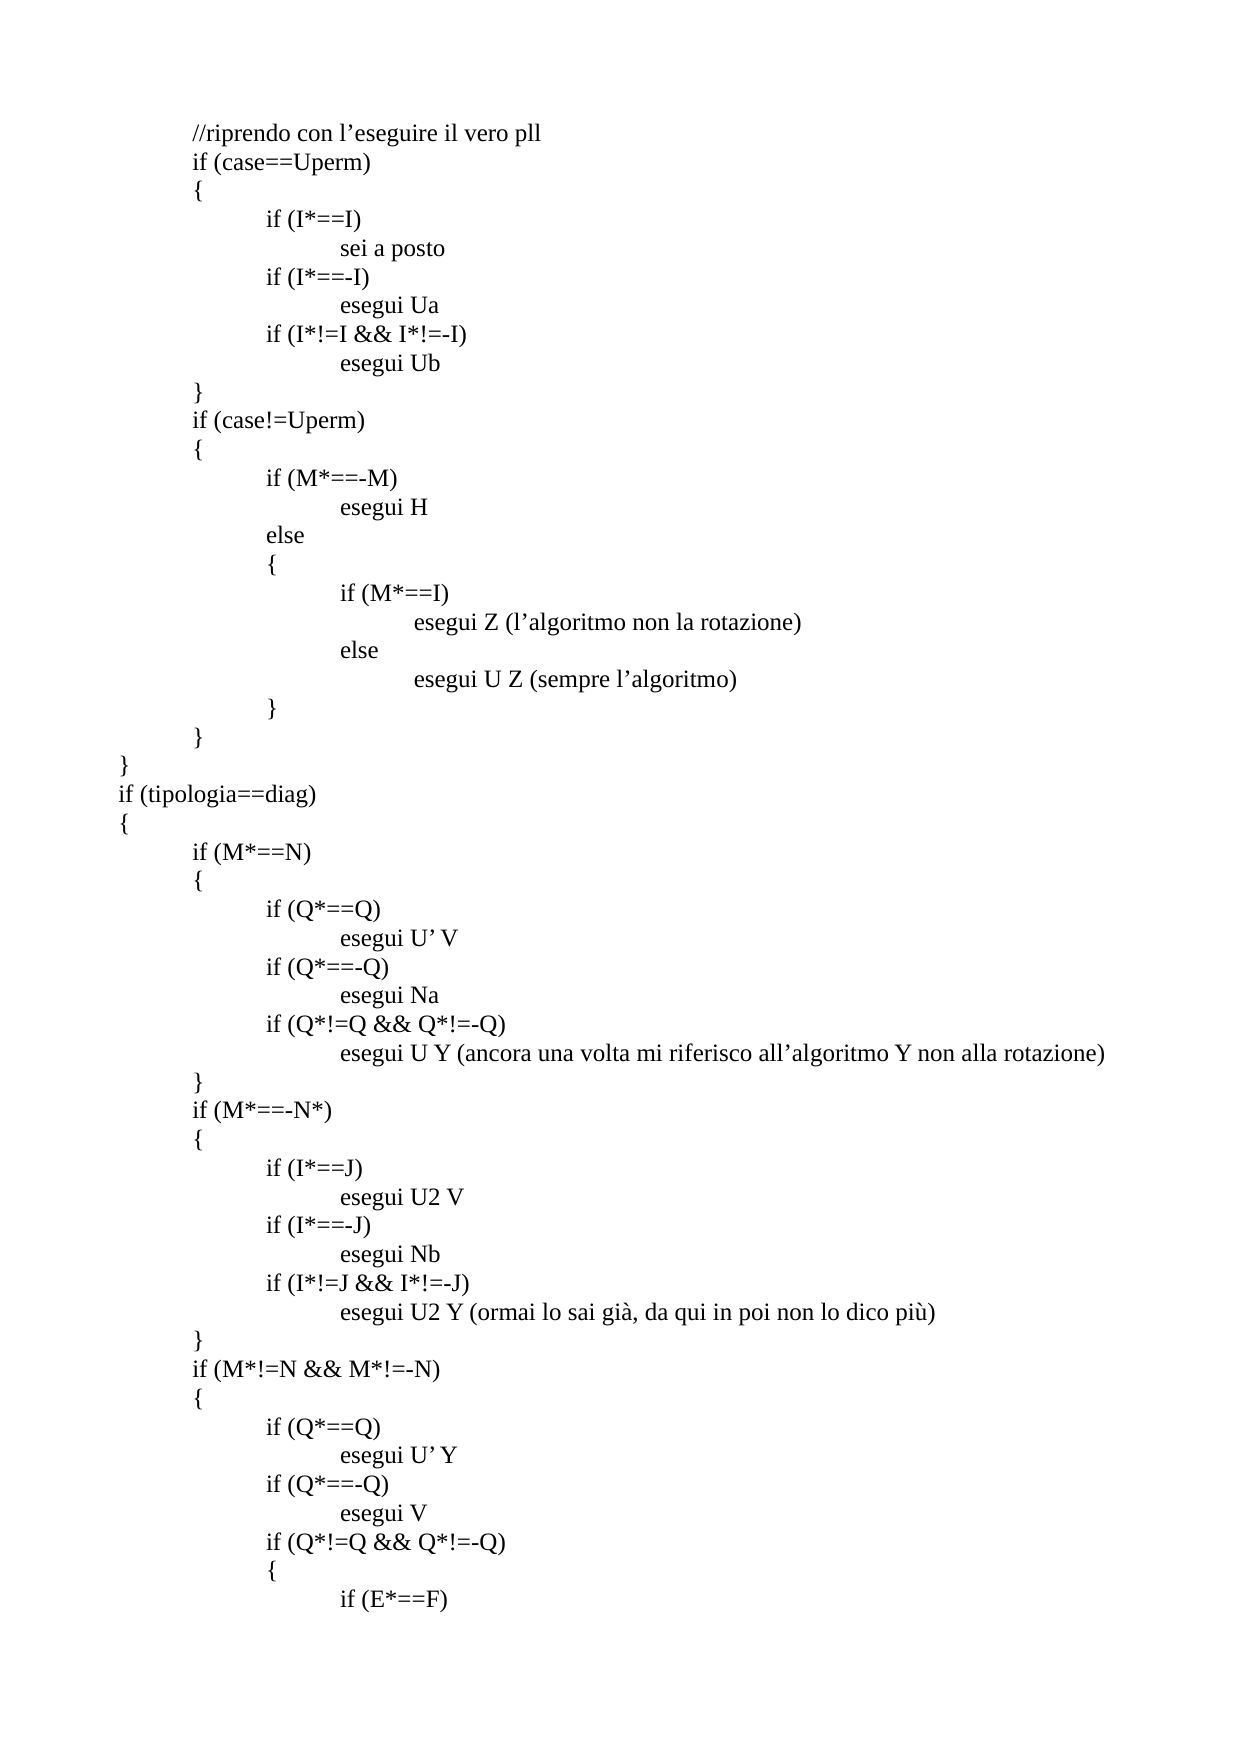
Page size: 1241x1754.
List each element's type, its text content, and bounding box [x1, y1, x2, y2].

text } [118, 693, 1122, 722]
text if (case!=Uperm) [118, 406, 1122, 434]
text if (I*!=J && I*!=-J) [118, 1268, 1122, 1297]
text } [118, 377, 1122, 406]
text if (E*==F) [118, 1584, 1122, 1613]
text if (M*==N) [118, 837, 1122, 866]
text else [118, 521, 1122, 549]
text if (I*==-I) [118, 262, 1122, 291]
text esegui U’ Y [118, 1441, 1122, 1469]
text esegui V [118, 1498, 1122, 1527]
text if (M*==-N*) [118, 1096, 1122, 1124]
text { [118, 866, 1122, 894]
text if (Q*==Q) [118, 1412, 1122, 1441]
text esegui Z (l’algoritmo non la rotazione) [118, 607, 1122, 636]
text if (I*!=I && I*!=-I) [118, 319, 1122, 348]
text esegui Nb [118, 1239, 1122, 1268]
text if (I*==-J) [118, 1211, 1122, 1239]
text if (M*!=N && M*!=-N) [118, 1354, 1122, 1383]
text esegui U Y (ancora una volta mi riferisco all’algoritmo Y non alla rotazione) [118, 1038, 1122, 1067]
text { [118, 434, 1122, 463]
text sei a posto [118, 233, 1122, 262]
text if (Q*==Q) [118, 894, 1122, 923]
text { [118, 1556, 1122, 1584]
text } [118, 751, 1122, 779]
text if (Q*!=Q && Q*!=-Q) [118, 1009, 1122, 1038]
text if (Q*==-Q) [118, 1469, 1122, 1498]
text if (Q*==-Q) [118, 952, 1122, 981]
text else [118, 636, 1122, 664]
text esegui H [118, 492, 1122, 521]
text esegui Ub [118, 348, 1122, 377]
text } [118, 1326, 1122, 1354]
text { [118, 808, 1122, 837]
text esegui U Z (sempre l’algoritmo) [118, 664, 1122, 693]
text if (tipologia==diag) [118, 779, 1122, 808]
text if (M*==I) [118, 578, 1122, 607]
text { [118, 1383, 1122, 1412]
text esegui U2 V [118, 1182, 1122, 1211]
text esegui Na [118, 981, 1122, 1009]
text //riprendo con l’eseguire il vero pll [118, 118, 1122, 147]
text { [118, 549, 1122, 578]
text } [118, 722, 1122, 751]
text if (I*==J) [118, 1153, 1122, 1182]
text esegui U2 Y (ormai lo sai già, da qui in poi non lo dico più) [118, 1297, 1122, 1326]
text if (case==Uperm) [118, 147, 1122, 176]
text if (Q*!=Q && Q*!=-Q) [118, 1527, 1122, 1556]
text { [118, 1124, 1122, 1153]
text if (M*==-M) [118, 463, 1122, 492]
text esegui U’ V [118, 923, 1122, 952]
text esegui Ua [118, 291, 1122, 319]
text if (I*==I) [118, 204, 1122, 233]
text { [118, 176, 1122, 204]
text } [118, 1067, 1122, 1096]
